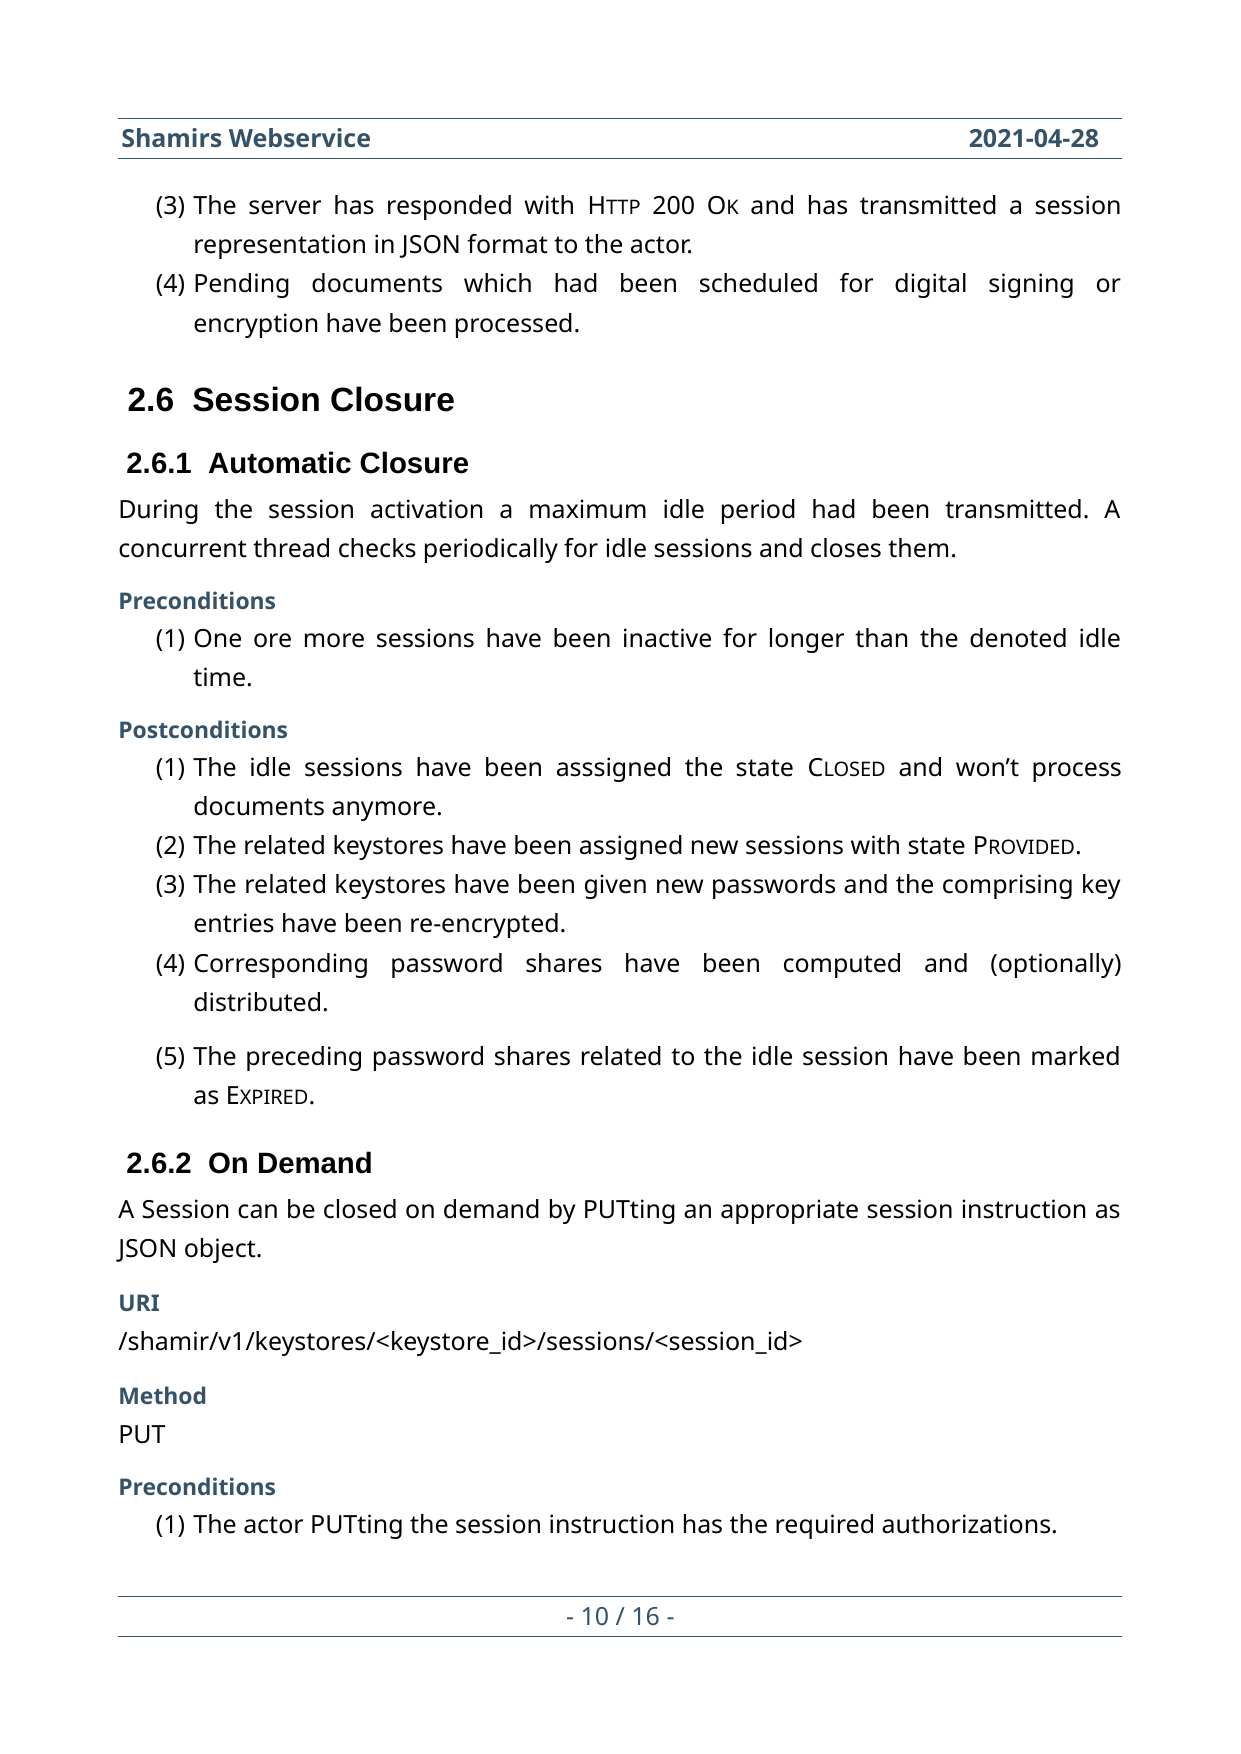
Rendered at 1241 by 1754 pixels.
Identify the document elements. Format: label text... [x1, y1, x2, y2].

list The actor PUTting the session instruction has the required authorizations. [156, 1507, 1122, 1541]
subtitle On Demand [118, 1146, 1122, 1179]
text /shamir/v1/keystores/<keystore_id>/sessions/<session_id> [118, 1324, 1122, 1358]
list The server has responded with Http 200 Ok and has transmitted a session representation in JSON format to the actor. [156, 188, 1122, 261]
list Pending documents which had been scheduled for digital signing or encryption have been processed. [156, 266, 1122, 339]
text PUT [118, 1417, 1122, 1451]
list The related keystores have been given new passwords and the comprising key entries have been re-encrypted. [156, 867, 1122, 940]
list The related keystores have been assigned new sessions with state Provided. [156, 828, 1122, 862]
text A Session can be closed on demand by PUTting an appropriate session instruction as JSON object. [118, 1192, 1122, 1265]
text During the session activation a maximum idle period had been transmitted. A concurrent thread checks periodically for idle sessions and closes them. [118, 492, 1122, 565]
subtitle Automatic Closure [118, 446, 1122, 479]
list The preceding password shares related to the idle session have been marked as Expired. [156, 1038, 1122, 1111]
text Method [118, 1378, 1122, 1412]
list One ore more sessions have been inactive for longer than the denoted idle time. [156, 621, 1122, 694]
list The idle sessions have been asssigned the state Closed and won’t process documents anymore. [156, 749, 1122, 823]
text URI [118, 1285, 1122, 1319]
text Postconditions [118, 713, 1122, 745]
list Corresponding password shares have been computed and (optionally) distributed. [156, 945, 1122, 1018]
subtitle Session Closure [118, 380, 1122, 418]
text Preconditions [118, 585, 1122, 616]
text Preconditions [118, 1471, 1122, 1502]
